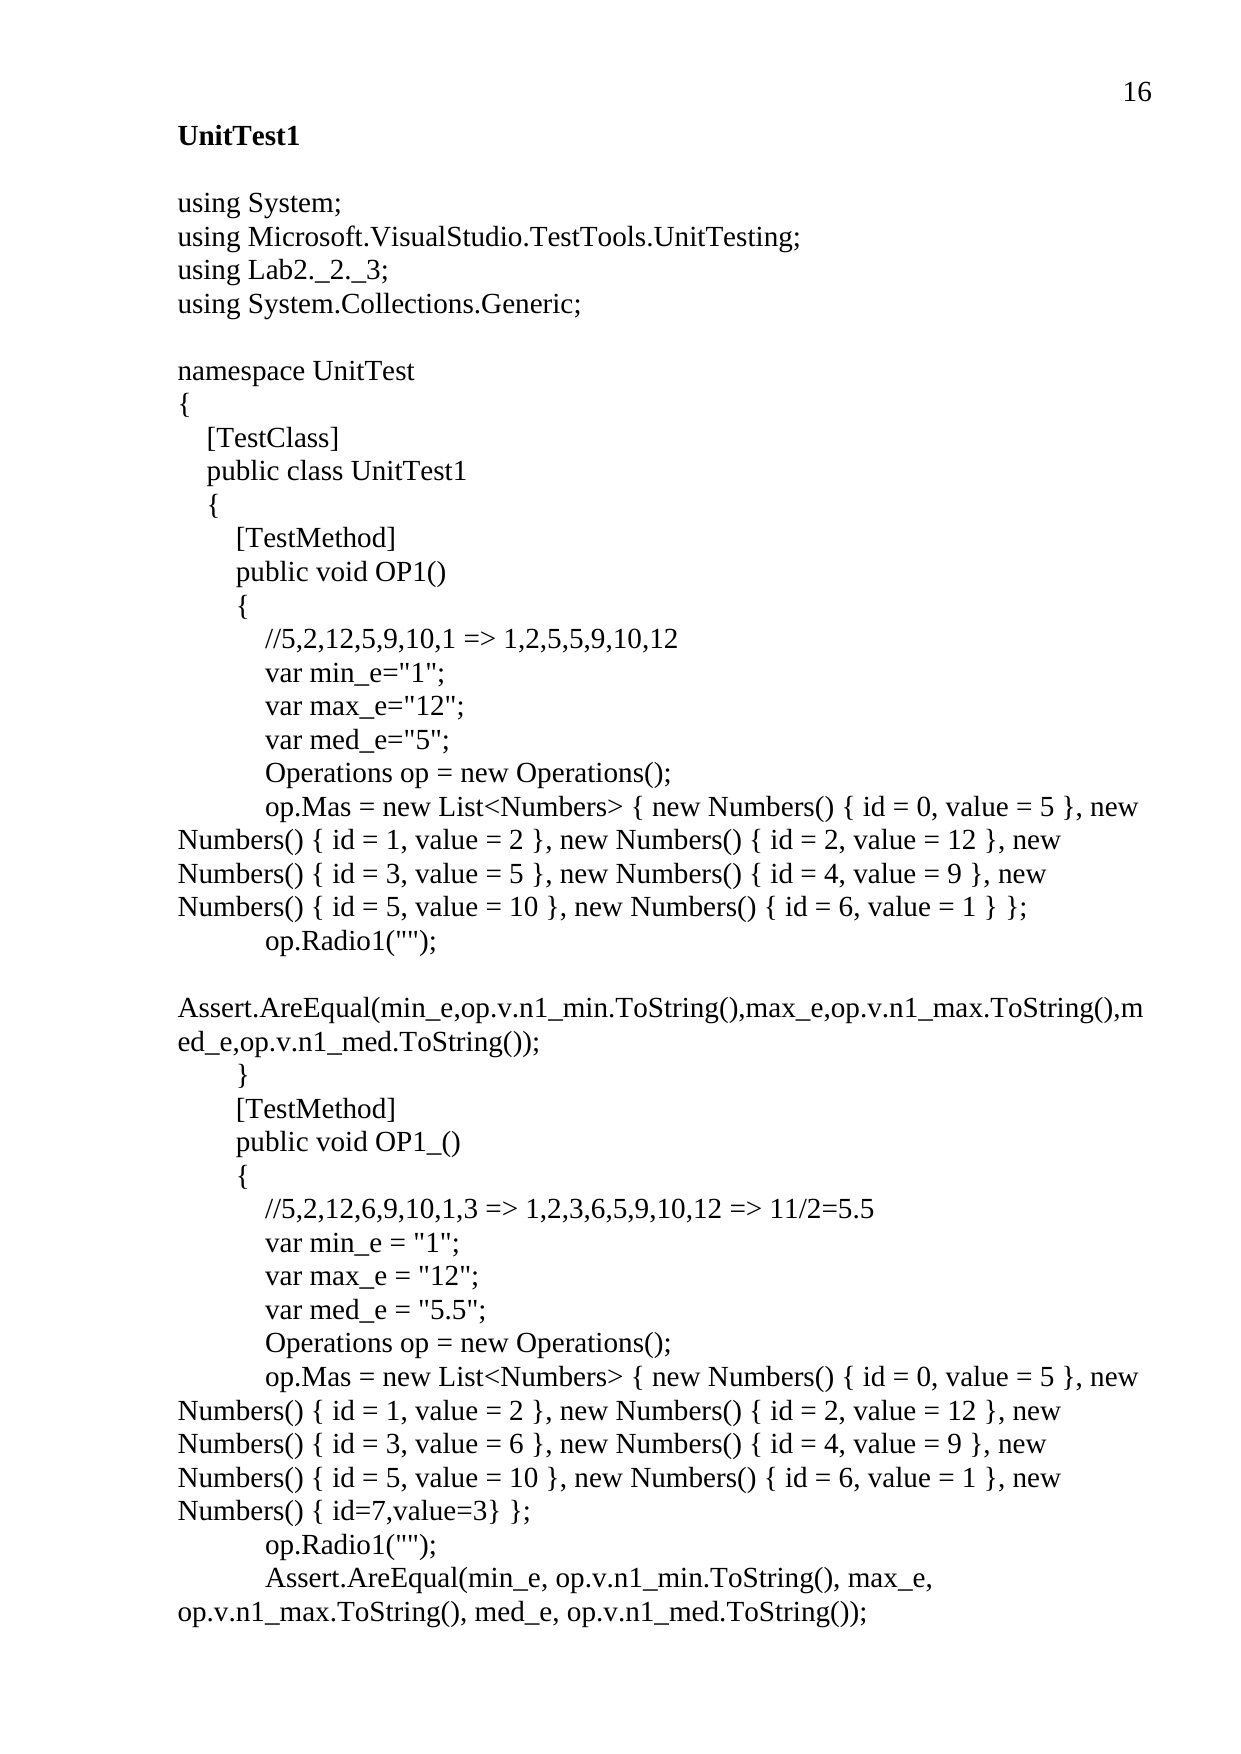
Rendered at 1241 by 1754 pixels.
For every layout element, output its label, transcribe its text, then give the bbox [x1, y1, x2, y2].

text UnitTest1 [177, 118, 1152, 152]
text var max_e = "12"; [177, 1258, 1152, 1292]
text public void OP1_() [177, 1124, 1152, 1158]
text public void OP1() [177, 554, 1152, 588]
text op.Radio1(""); [177, 1527, 1152, 1560]
text op.Radio1(""); [177, 923, 1152, 957]
text using Microsoft.VisualStudio.TestTools.UnitTesting; [177, 219, 1152, 252]
text { [177, 487, 1152, 521]
text using System; [177, 185, 1152, 219]
text [TestMethod] [177, 521, 1152, 554]
text var max_e="12"; [177, 688, 1152, 722]
text { [177, 1158, 1152, 1191]
text //5,2,12,5,9,10,1 => 1,2,5,5,9,10,12 [177, 621, 1152, 655]
text Assert.AreEqual(min_e, op.v.n1_min.ToString(), max_e, op.v.n1_max.ToString(), med_e, op.v.n1_med.ToString()); [177, 1560, 1152, 1627]
text op.Mas = new List<Numbers> { new Numbers() { id = 0, value = 5 }, new Numbers() { id = 1, value = 2 }, new Numbers() { id = 2, value = 12 }, new Numbers() { id = 3, value = 5 }, new Numbers() { id = 4, value = 9 }, new Numbers() { id = 5, value = 10 }, new Numbers() { id = 6, value = 1 } }; [177, 789, 1152, 923]
text using System.Collections.Generic; [177, 286, 1152, 319]
text } [177, 1057, 1152, 1091]
text namespace UnitTest [177, 353, 1152, 386]
text Assert.AreEqual(min_e,op.v.n1_min.ToString(),max_e,op.v.n1_max.ToString(),med_e,op.v.n1_med.ToString()); [177, 957, 1152, 1057]
text var min_e="1"; [177, 655, 1152, 688]
text var med_e="5"; [177, 722, 1152, 755]
text var min_e = "1"; [177, 1225, 1152, 1258]
text using Lab2._2._3; [177, 252, 1152, 286]
text public class UnitTest1 [177, 453, 1152, 487]
text { [177, 588, 1152, 621]
text [TestClass] [177, 420, 1152, 453]
text Operations op = new Operations(); [177, 1326, 1152, 1359]
text op.Mas = new List<Numbers> { new Numbers() { id = 0, value = 5 }, new Numbers() { id = 1, value = 2 }, new Numbers() { id = 2, value = 12 }, new Numbers() { id = 3, value = 6 }, new Numbers() { id = 4, value = 9 }, new Numbers() { id = 5, value = 10 }, new Numbers() { id = 6, value = 1 }, new Numbers() { id=7,value=3} }; [177, 1359, 1152, 1527]
text { [177, 386, 1152, 420]
text [TestMethod] [177, 1091, 1152, 1124]
text //5,2,12,6,9,10,1,3 => 1,2,3,6,5,9,10,12 => 11/2=5.5 [177, 1191, 1152, 1225]
text var med_e = "5.5"; [177, 1292, 1152, 1326]
text Operations op = new Operations(); [177, 755, 1152, 789]
